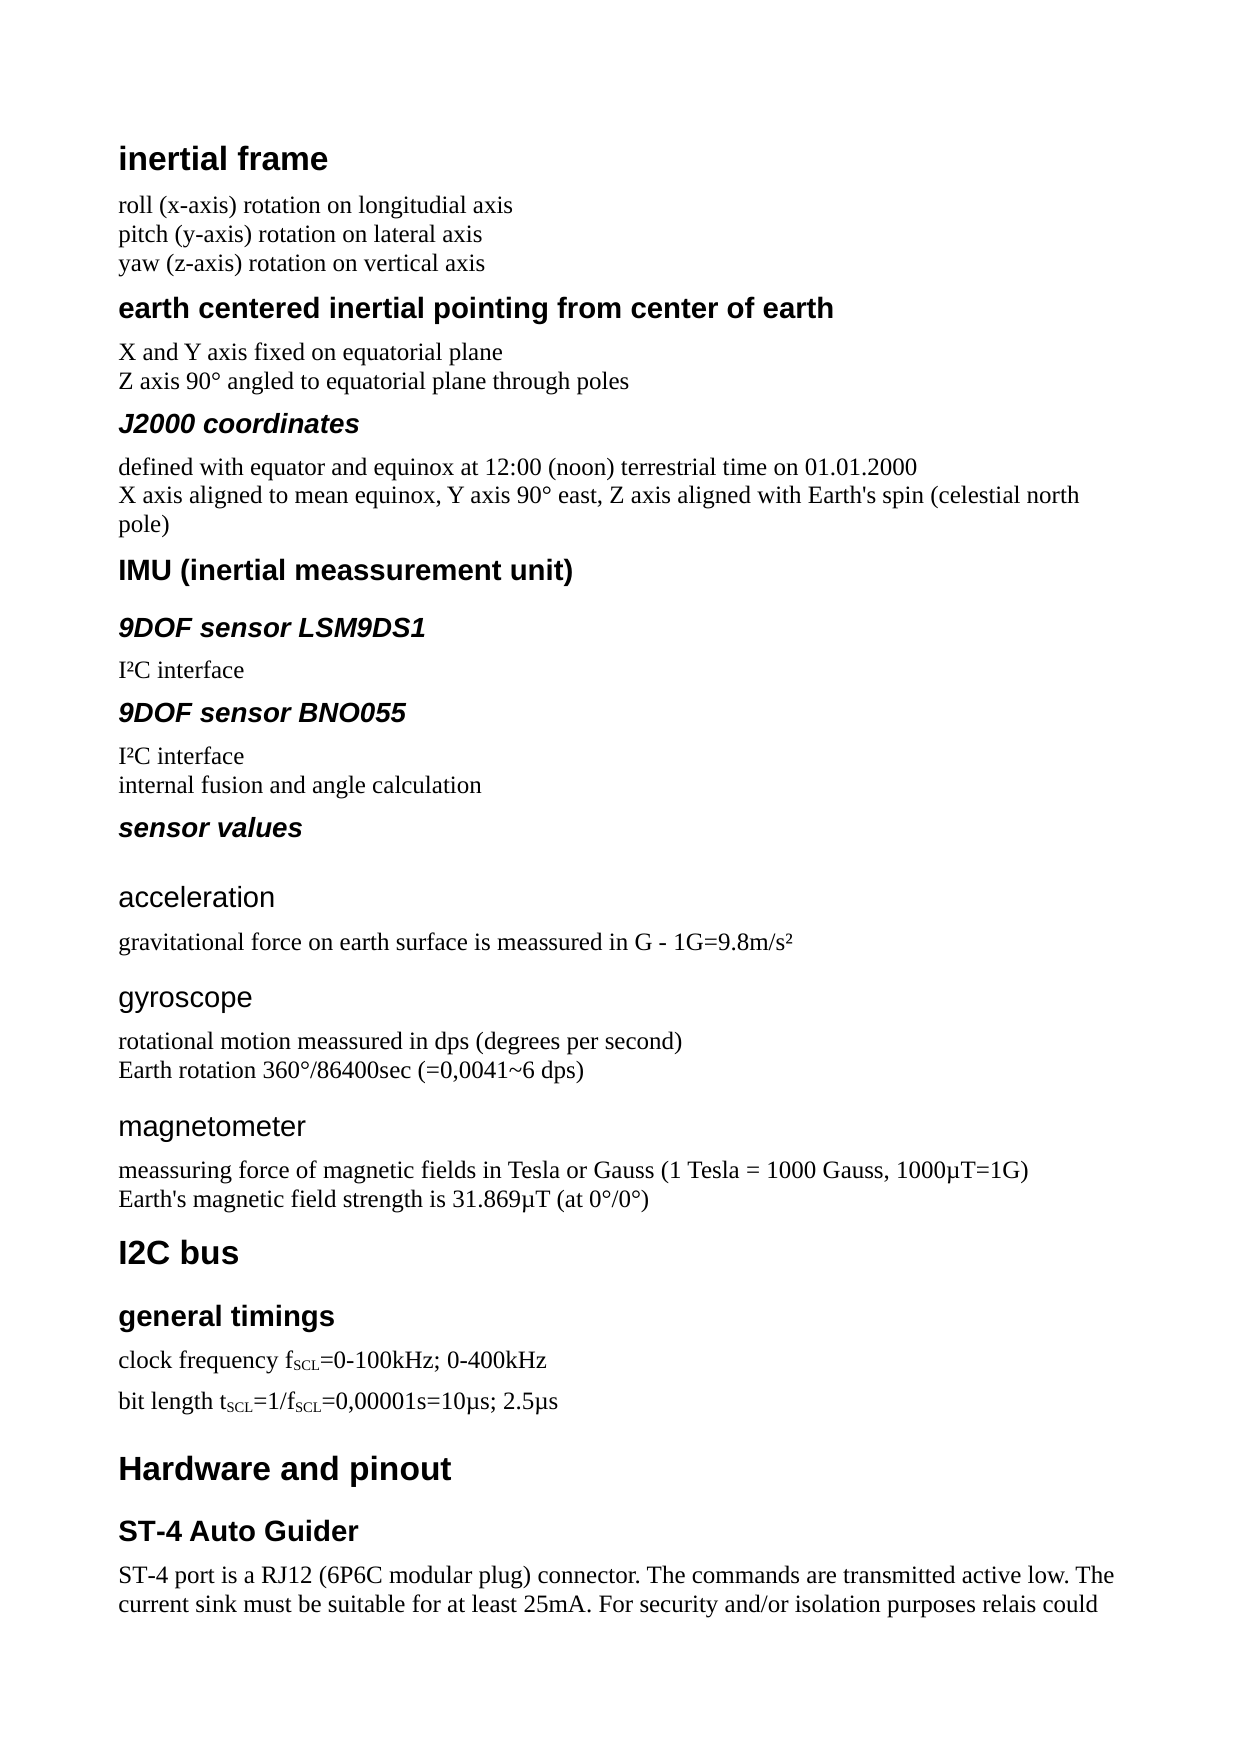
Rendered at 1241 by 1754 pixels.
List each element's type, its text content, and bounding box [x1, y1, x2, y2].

text pitch (y-axis) rotation on lateral axis [118, 219, 1122, 248]
text Earth's magnetic field strength is 31.869µT (at 0°/0°) [118, 1184, 1122, 1212]
text X and Y axis fixed on equatorial plane [118, 337, 1122, 366]
text rotational motion meassured in dps (degrees per second) [118, 1026, 1122, 1055]
subtitle earth centered inertial pointing from center of earth [118, 291, 1122, 325]
text Earth rotation 360°/86400sec (=0,0041~6 dps) [118, 1055, 1122, 1084]
text defined with equator and equinox at 12:00 (noon) terrestrial time on 01.01.2000 [118, 452, 1122, 480]
subtitle I2C bus [118, 1233, 1122, 1272]
subtitle IMU (inertial meassurement unit) [118, 552, 1122, 586]
subtitle general timings [118, 1299, 1122, 1333]
text internal fusion and angle calculation [118, 770, 1122, 799]
subtitle Hardware and pinout [118, 1448, 1122, 1487]
subtitle J2000 coordinates [118, 407, 1122, 439]
text yaw (z-axis) rotation on vertical axis [118, 248, 1122, 276]
text ST‑4 port is a RJ12 (6P6C modular plug) connector. The commands are transmitted active low. The current sink must be suitable for at least 25mA. For security and/or isolation purposes relais could [118, 1561, 1122, 1618]
subtitle sensor values [118, 811, 1122, 843]
text X axis aligned to mean equinox, Y axis 90° east, Z axis aligned with Earth's spin (celestial north pole) [118, 480, 1122, 538]
text roll (x-axis) rotation on longitudial axis [118, 190, 1122, 219]
text I²C interface [118, 741, 1122, 770]
subtitle gyroscope [118, 980, 1122, 1014]
text meassuring force of magnetic fields in Tesla or Gauss (1 Tesla = 1000 Gauss, 1000µT=1G) [118, 1155, 1122, 1184]
subtitle 9DOF sensor BNO055 [118, 697, 1122, 729]
subtitle magnetometer [118, 1109, 1122, 1142]
text gravitational force on earth surface is meassured in G - 1G=9.8m/s² [118, 927, 1122, 955]
text Z axis 90° angled to equatorial plane through poles [118, 366, 1122, 395]
text I²C interface [118, 656, 1122, 684]
subtitle 9DOF sensor LSM9DS1 [118, 611, 1122, 643]
subtitle acceleration [118, 881, 1122, 914]
subtitle inertial frame [118, 139, 1122, 178]
text clock frequency fSCL=0-100kHz; 0-400kHz [118, 1345, 1122, 1374]
subtitle ST‑4 Auto Guider [118, 1514, 1122, 1548]
text bit length tSCL=1/fSCL=0,00001s=10µs; 2.5µs [118, 1386, 1122, 1415]
